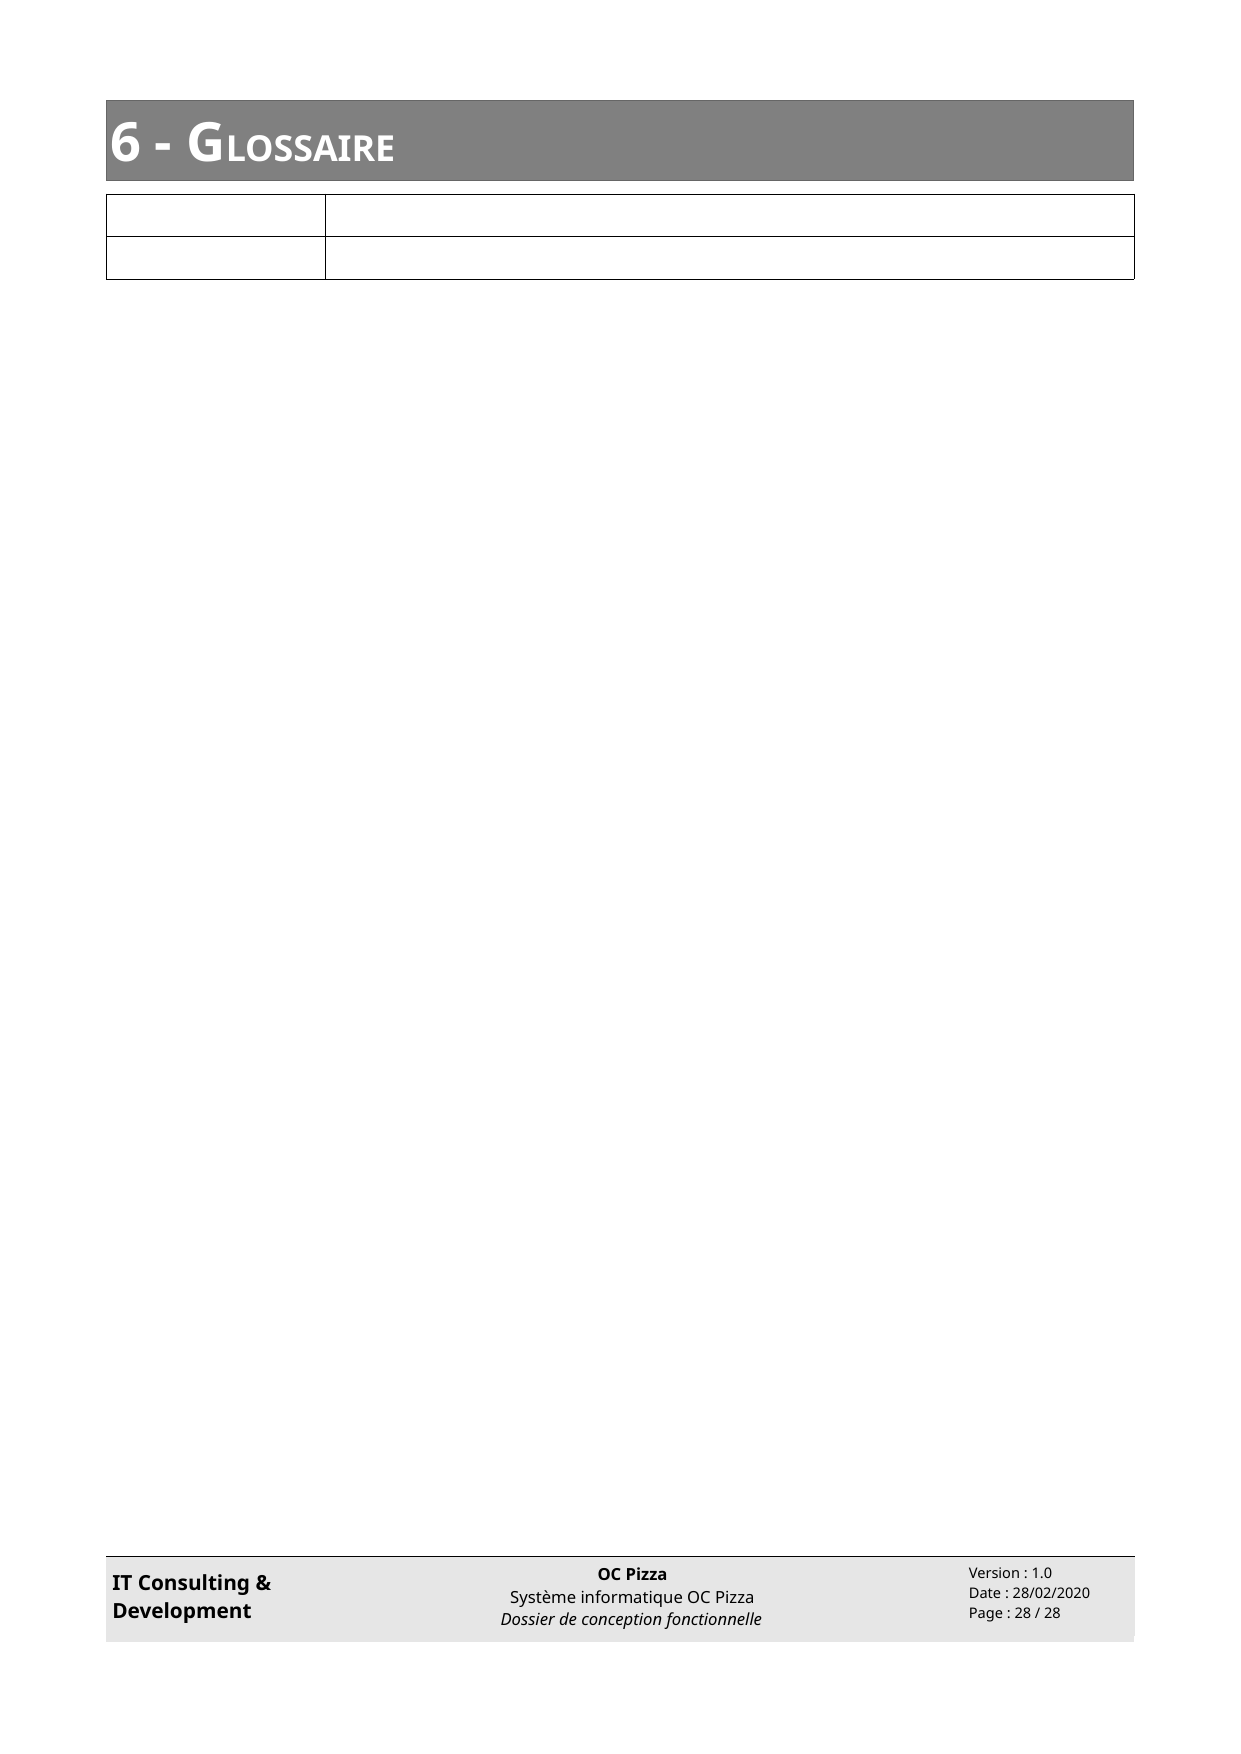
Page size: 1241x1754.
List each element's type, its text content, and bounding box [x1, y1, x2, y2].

subtitle Glossaire [107, 101, 1133, 180]
table_header [107, 195, 325, 236]
table_header [326, 195, 1134, 236]
table_cell [326, 237, 1134, 279]
table_cell [107, 237, 325, 279]
